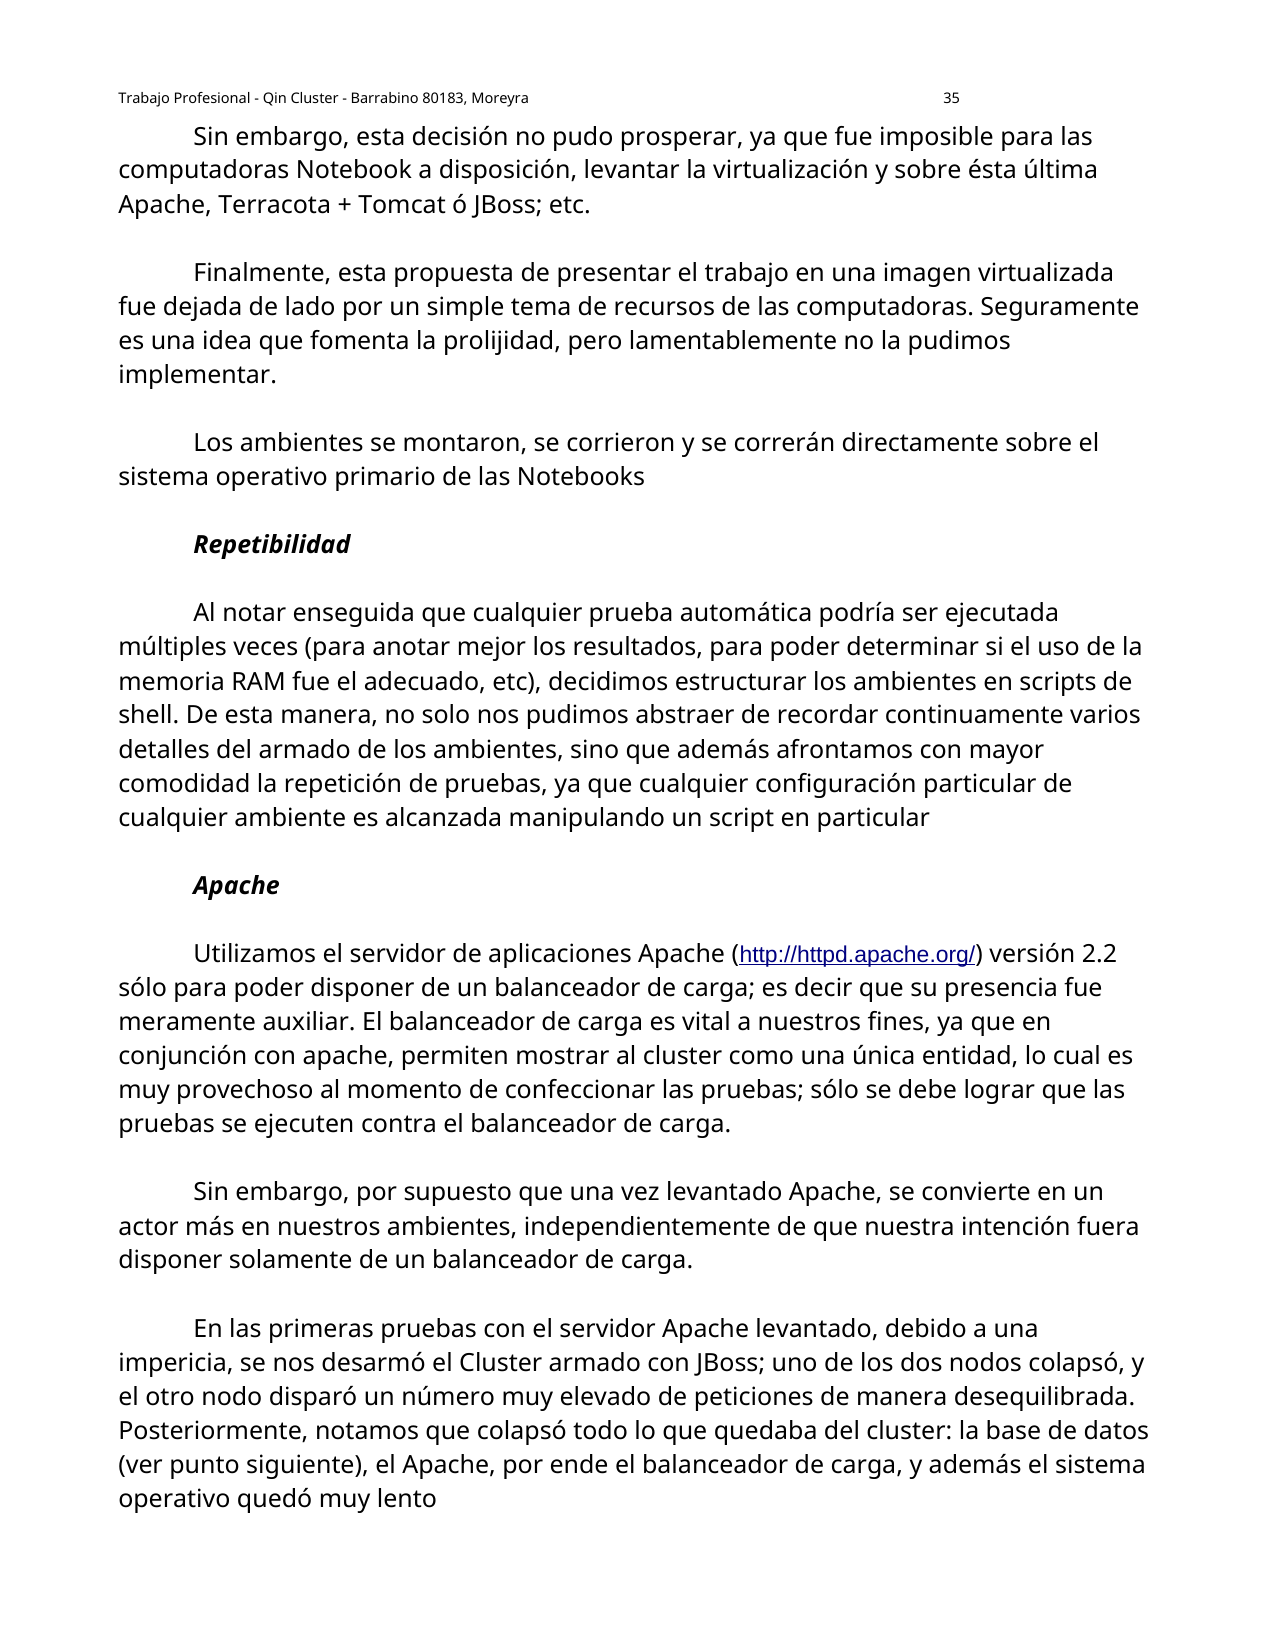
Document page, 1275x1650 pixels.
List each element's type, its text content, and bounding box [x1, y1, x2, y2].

text Sin embargo, por supuesto que una vez levantado Apache, se convierte en un actor más en nuestros ambientes, independientemente de que nuestra intención fuera disponer solamente de un balanceador de carga. [118, 1174, 1157, 1276]
text Repetibilidad [118, 527, 1157, 561]
text Utilizamos el servidor de aplicaciones Apache (http://httpd.apache.org/) versión 2.2 sólo para poder disponer de un balanceador de carga; es decir que su presencia fue meramente auxiliar. El balanceador de carga es vital a nuestros fines, ya que en conjunción con apache, permiten mostrar al cluster como una única entidad, lo cual es muy provechoso al momento de confeccionar las pruebas; sólo se debe lograr que las pruebas se ejecuten contra el balanceador de carga. [118, 936, 1157, 1140]
text En las primeras pruebas con el servidor Apache levantado, debido a una impericia, se nos desarmó el Cluster armado con JBoss; uno de los dos nodos colapsó, y el otro nodo disparó un número muy elevado de peticiones de manera desequilibrada. Posteriormente, notamos que colapsó todo lo que quedaba del cluster: la base de datos (ver punto siguiente), el Apache, por ende el balanceador de carga, y además el sistema operativo quedó muy lento [118, 1310, 1157, 1515]
text Finalmente, esta propuesta de presentar el trabajo en una imagen virtualizada fue dejada de lado por un simple tema de recursos de las computadoras. Seguramente es una idea que fomenta la prolijidad, pero lamentablemente no la pudimos implementar. [118, 254, 1157, 391]
text Apache [118, 867, 1157, 902]
text Al notar enseguida que cualquier prueba automática podría ser ejecutada múltiples veces (para anotar mejor los resultados, para poder determinar si el uso de la memoria RAM fue el adecuado, etc), decidimos estructurar los ambientes en scripts de shell. De esta manera, no solo nos pudimos abstraer de recordar continuamente varios detalles del armado de los ambientes, sino que además afrontamos con mayor comodidad la repetición de pruebas, ya que cualquier configuración particular de cualquier ambiente es alcanzada manipulando un script en particular [118, 595, 1157, 833]
text Sin embargo, esta decisión no pudo prosperar, ya que fue imposible para las computadoras Notebook a disposición, levantar la virtualización y sobre ésta última Apache, Terracota + Tomcat ó JBoss; etc. [118, 118, 1157, 220]
text Los ambientes se montaron, se corrieron y se correrán directamente sobre el sistema operativo primario de las Notebooks [118, 425, 1157, 493]
